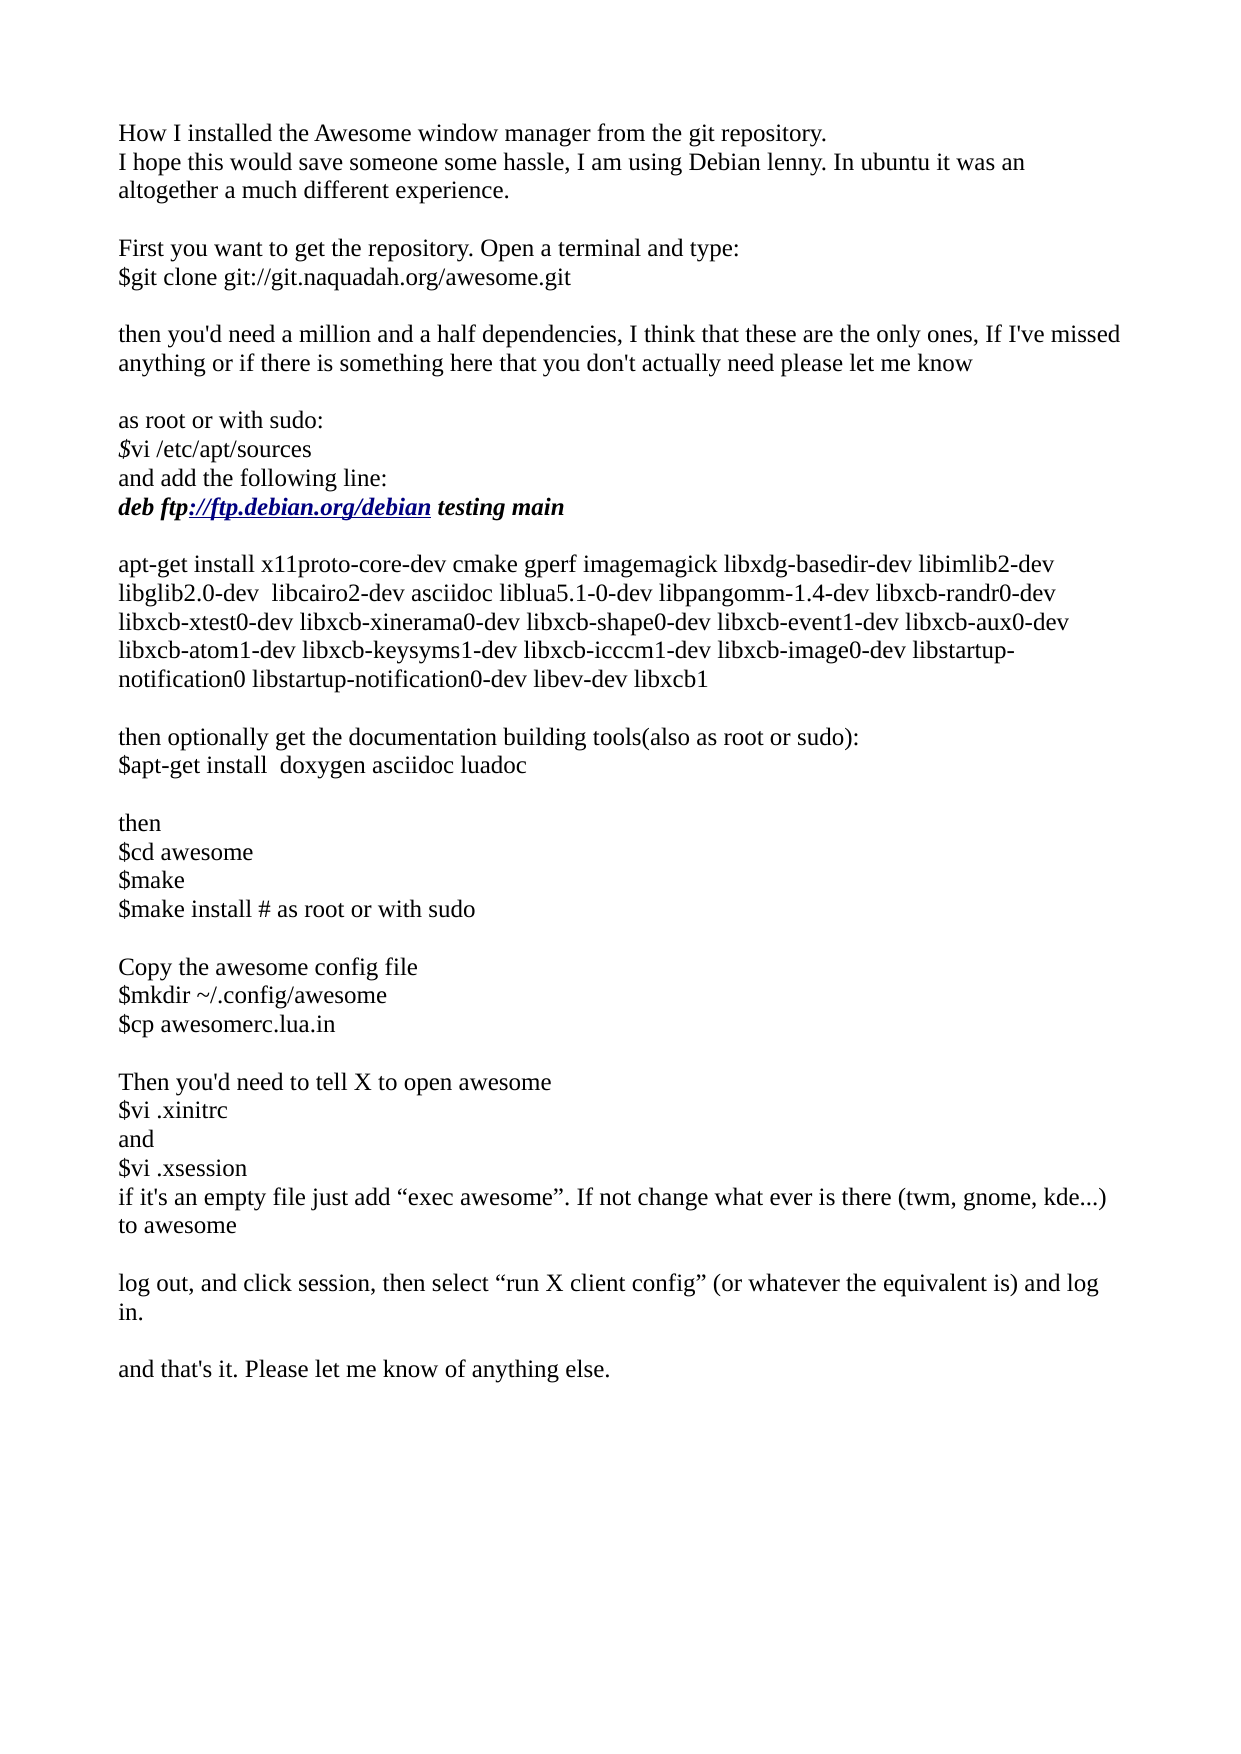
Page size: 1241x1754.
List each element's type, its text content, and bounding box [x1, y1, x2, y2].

text $make [118, 866, 1122, 894]
text I hope this would save someone some hassle, I am using Debian lenny. In ubuntu it was an altogether a much different experience. [118, 147, 1122, 204]
text $mkdir ~/.config/awesome [118, 981, 1122, 1009]
text $git clone git://git.naquadah.org/awesome.git [118, 262, 1122, 291]
text and [118, 1124, 1122, 1153]
text deb ftp://ftp.debian.org/debian testing main [118, 492, 1122, 521]
text if it's an empty file just add “exec awesome”. If not change what ever is there (twm, gnome, kde...) to awesome [118, 1182, 1122, 1239]
text Copy the awesome config file [118, 952, 1122, 981]
text and add the following line: [118, 463, 1122, 492]
text $vi .xsession [118, 1153, 1122, 1182]
text $make install # as root or with sudo [118, 894, 1122, 923]
text How I installed the Awesome window manager from the git repository. [118, 118, 1122, 147]
text then [118, 808, 1122, 837]
text $cp awesomerc.lua.in [118, 1009, 1122, 1038]
text then optionally get the documentation building tools(also as root or sudo): [118, 722, 1122, 751]
text $apt-get install doxygen asciidoc luadoc [118, 751, 1122, 779]
text $cd awesome [118, 837, 1122, 866]
text then you'd need a million and a half dependencies, I think that these are the only ones, If I've missed anything or if there is something here that you don't actually need please let me know [118, 319, 1122, 377]
text and that's it. Please let me know of anything else. [118, 1354, 1122, 1383]
text apt-get install x11proto-core-dev cmake gperf imagemagick libxdg-basedir-dev libimlib2-dev libglib2.0-dev libcairo2-dev asciidoc liblua5.1-0-dev libpangomm-1.4-dev libxcb-randr0-dev libxcb-xtest0-dev libxcb-xinerama0-dev libxcb-shape0-dev libxcb-event1-dev libxcb-aux0-dev libxcb-atom1-dev libxcb-keysyms1-dev libxcb-icccm1-dev libxcb-image0-dev libstartup-notification0 libstartup-notification0-dev libev-dev libxcb1 [118, 549, 1122, 693]
text $vi .xinitrc [118, 1096, 1122, 1124]
text First you want to get the repository. Open a terminal and type: [118, 233, 1122, 262]
text as root or with sudo: [118, 406, 1122, 434]
text $vi /etc/apt/sources [118, 434, 1122, 463]
text log out, and click session, then select “run X client config” (or whatever the equivalent is) and log in. [118, 1268, 1122, 1326]
text Then you'd need to tell X to open awesome [118, 1067, 1122, 1096]
